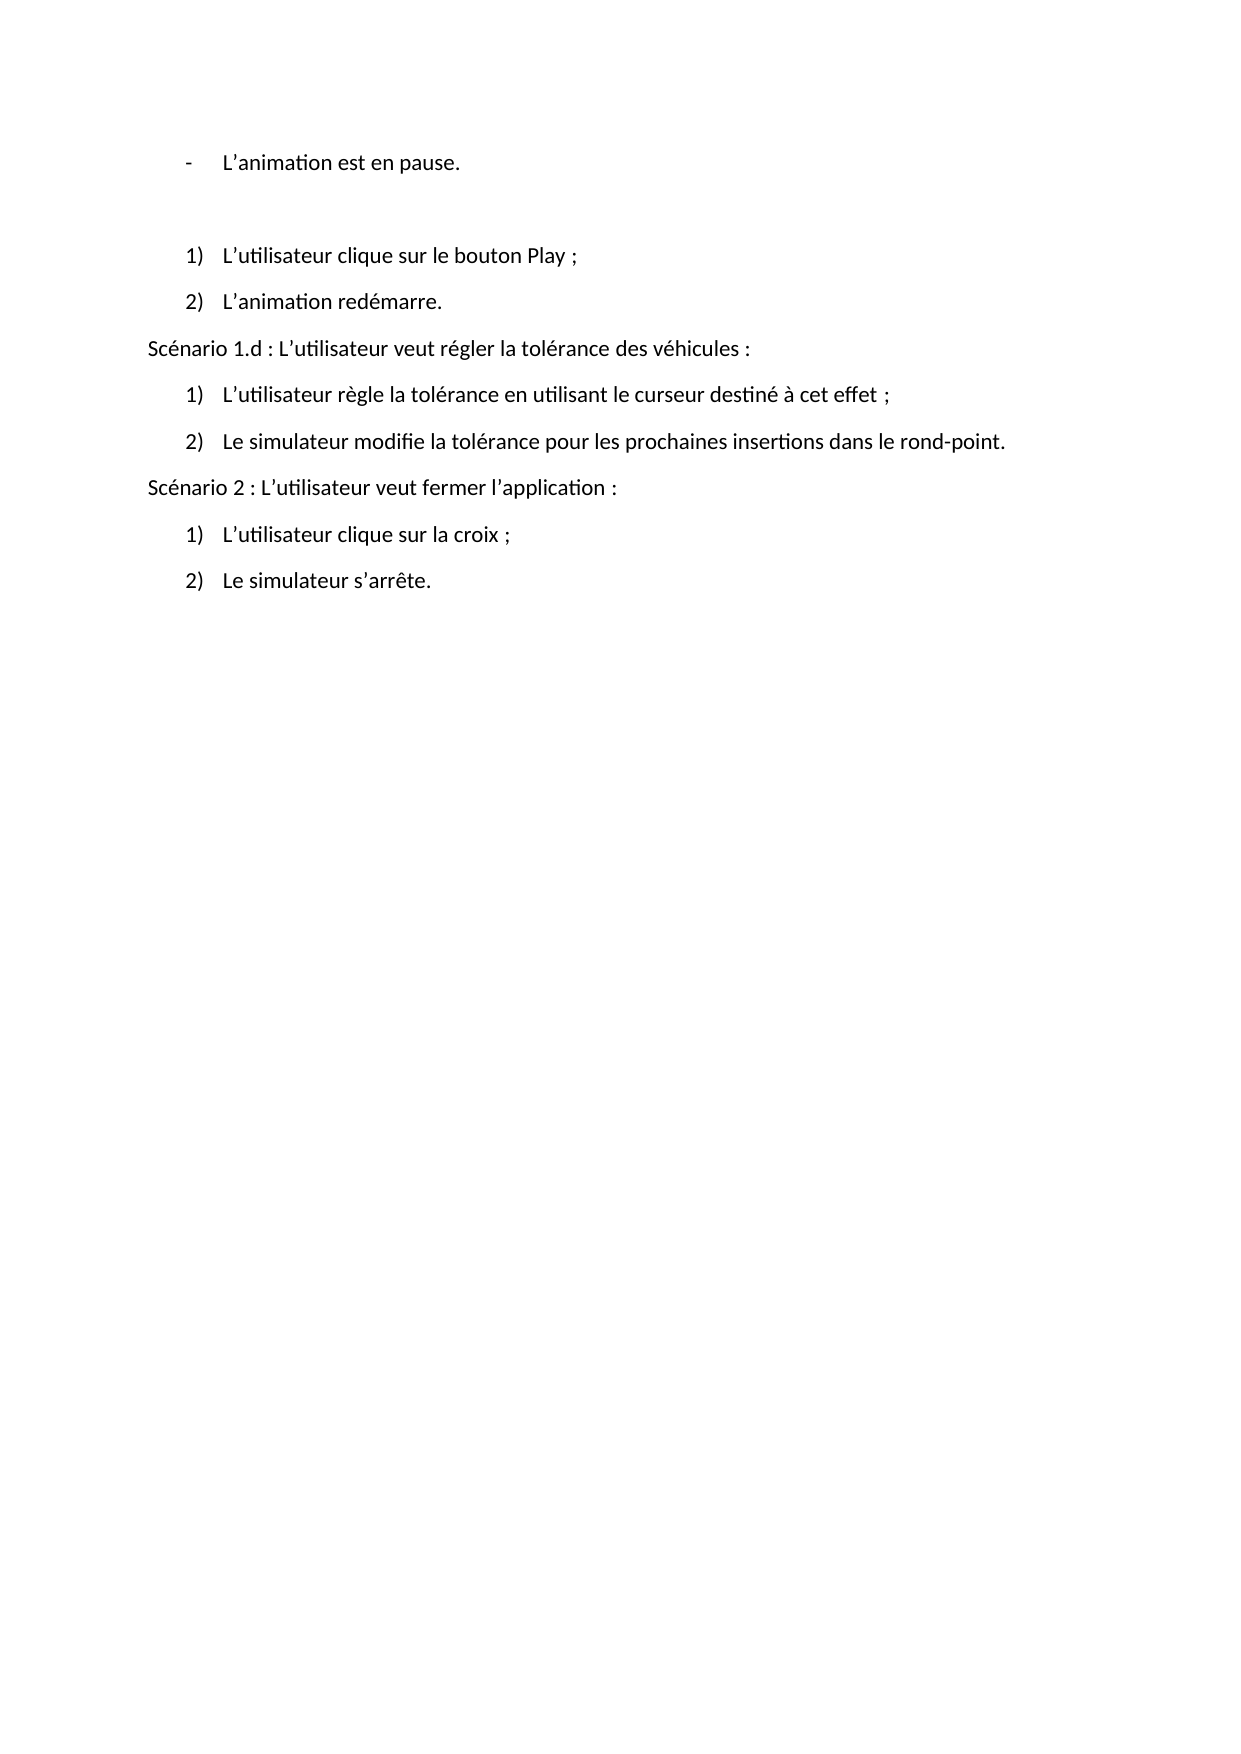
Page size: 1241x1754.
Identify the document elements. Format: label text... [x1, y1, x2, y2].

list Le simulateur modifie la tolérance pour les prochaines insertions dans le rond-point. [185, 427, 1093, 455]
text Scénario 2 : L’utilisateur veut fermer l’application : [148, 473, 1093, 502]
text Scénario 1.d : L’utilisateur veut régler la tolérance des véhicules : [148, 334, 1093, 362]
list Le simulateur s’arrête. [185, 567, 1093, 595]
list L’utilisateur clique sur la croix ; [185, 520, 1093, 548]
list L’utilisateur règle la tolérance en utilisant le curseur destiné à cet effet ; [185, 380, 1093, 408]
list L’animation est en pause. [185, 148, 1093, 176]
list L’animation redémarre. [185, 287, 1093, 315]
list L’utilisateur clique sur le bouton Play ; [185, 241, 1093, 269]
